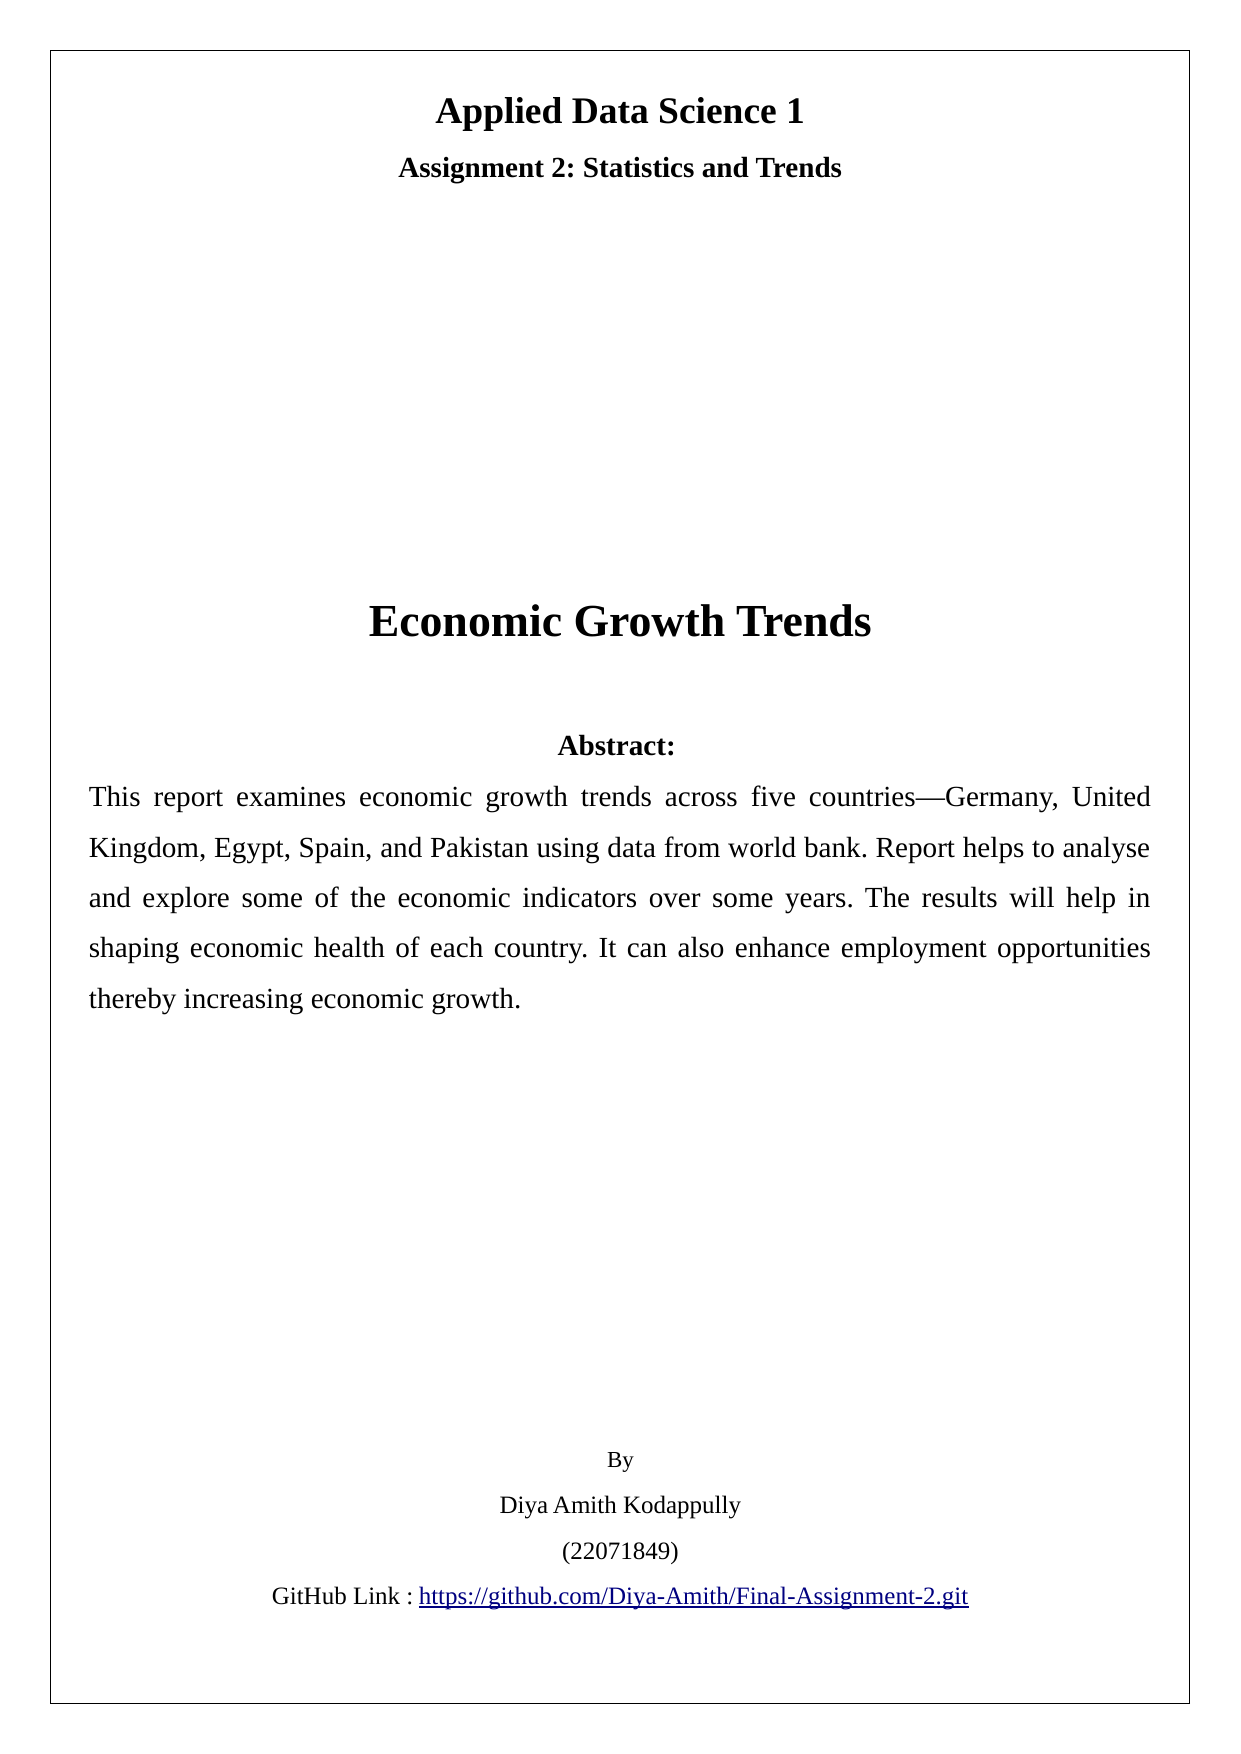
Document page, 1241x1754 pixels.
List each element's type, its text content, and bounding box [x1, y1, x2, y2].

text Assignment 2: Statistics and Trends [89, 151, 1152, 184]
text GitHub Link : https://github.com/Diya-Amith/Final-Assignment-2.git [89, 1581, 1152, 1610]
text Applied Data Science 1 [89, 89, 1152, 132]
text (22071849) [89, 1536, 1152, 1565]
text Abstract: [89, 728, 1152, 761]
text By [89, 1446, 1152, 1473]
text Economic Growth Trends [89, 594, 1152, 647]
text Diya Amith Kodappully [89, 1491, 1152, 1519]
text This report examines economic growth trends across five countries—Germany, United Kingdom, Egypt, Spain, and Pakistan using data from world bank. Report helps to analyse and explore some of the economic indicators over some years. The results will help in shaping economic health of each country. It can also enhance employment opportunities thereby increasing economic growth. [89, 779, 1152, 1014]
